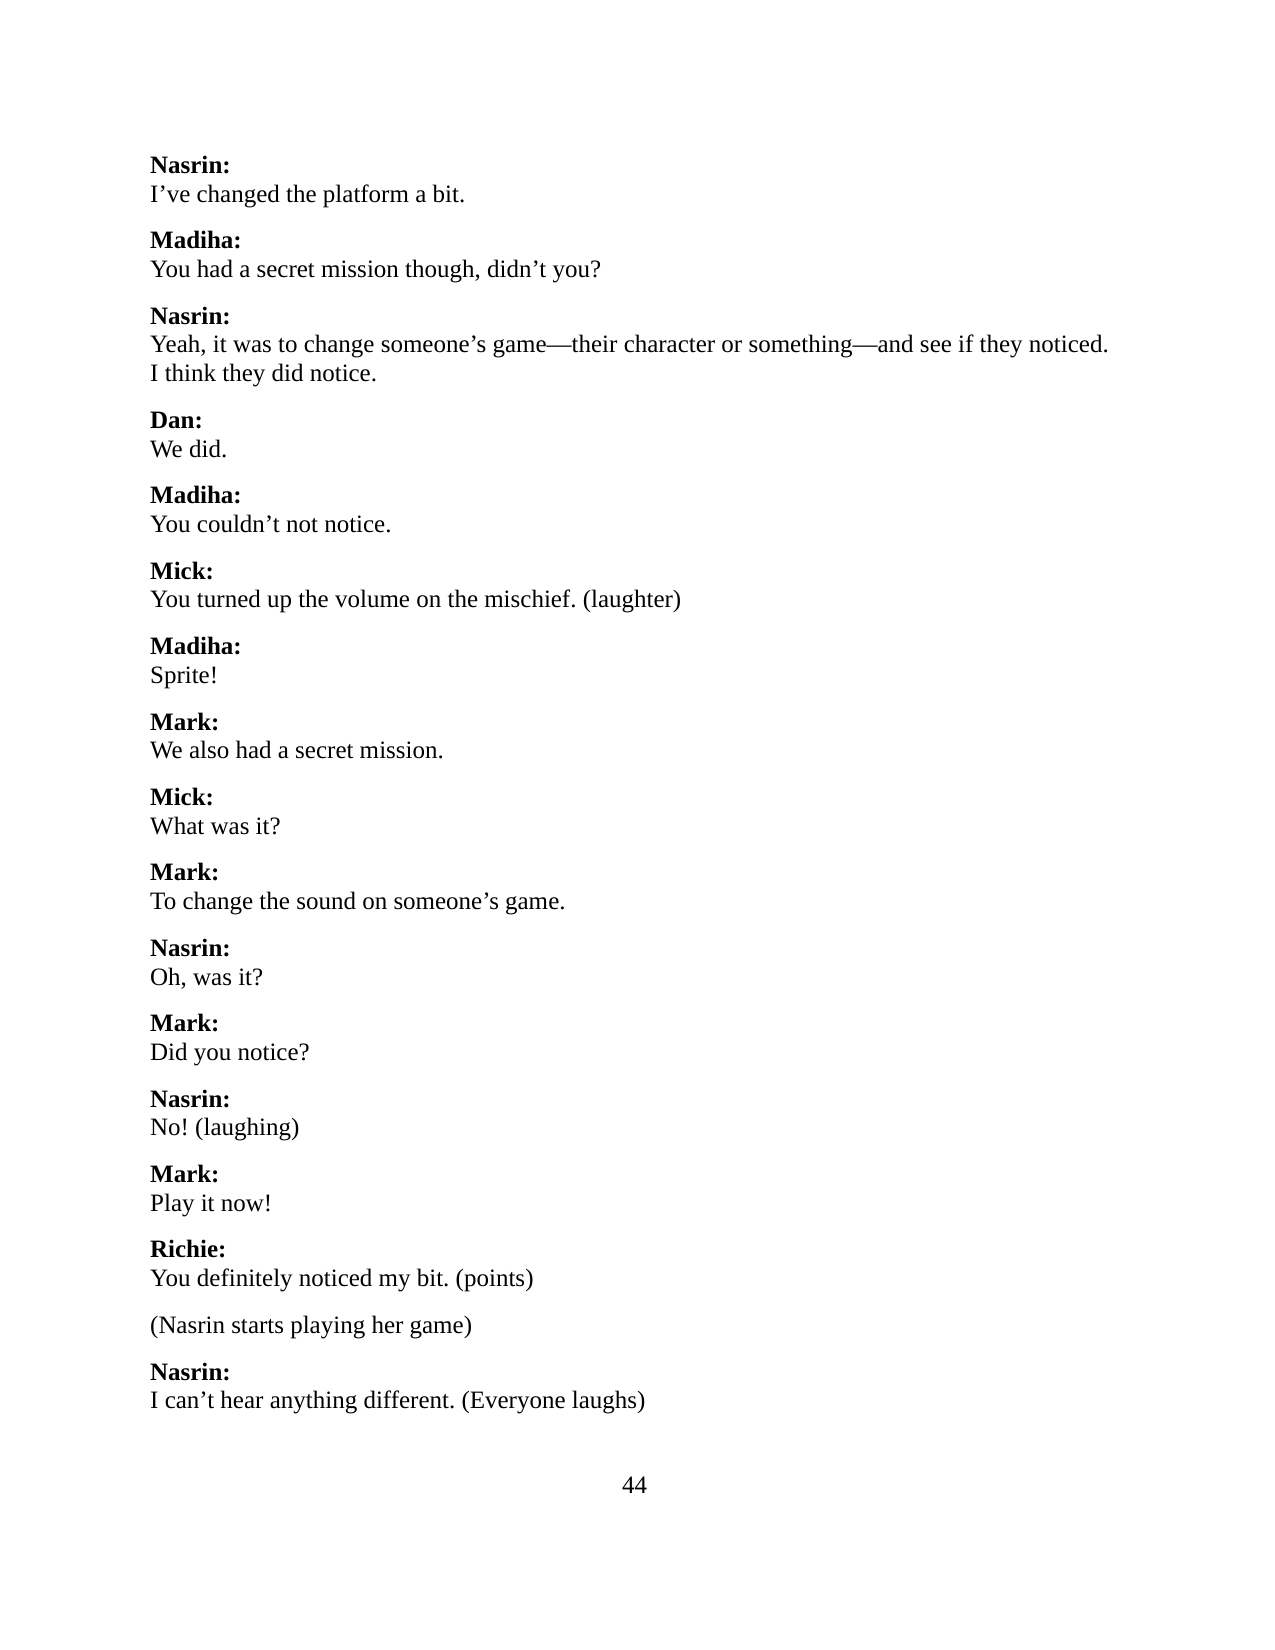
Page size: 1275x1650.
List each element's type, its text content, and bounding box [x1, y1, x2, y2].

text Madiha: You had a secret mission though, didn’t you? [150, 225, 1125, 283]
text Nasrin: Yeah, it was to change someone’s game—their character or something—and see if they noticed. I think they did notice. [150, 301, 1125, 387]
text (Nasrin starts playing her game) [150, 1310, 1125, 1339]
text Mick: You turned up the volume on the mischief. (laughter) [150, 556, 1125, 613]
text Nasrin: No! (laughing) [150, 1084, 1125, 1141]
text Mark: Play it now! [150, 1159, 1125, 1217]
text Nasrin: I’ve changed the platform a bit. [150, 150, 1125, 207]
text Mark: We also had a secret mission. [150, 707, 1125, 764]
text Nasrin: Oh, was it? [150, 933, 1125, 990]
text Madiha: Sprite! [150, 631, 1125, 689]
text Madiha: You couldn’t not notice. [150, 480, 1125, 538]
text Nasrin: I can’t hear anything different. (Everyone laughs) [150, 1357, 1125, 1414]
text Mark: Did you notice? [150, 1008, 1125, 1066]
text Dan: We did. [150, 405, 1125, 462]
text Mark: To change the sound on someone’s game. [150, 857, 1125, 915]
text Richie: You definitely noticed my bit. (points) [150, 1234, 1125, 1292]
text Mick: What was it? [150, 782, 1125, 839]
